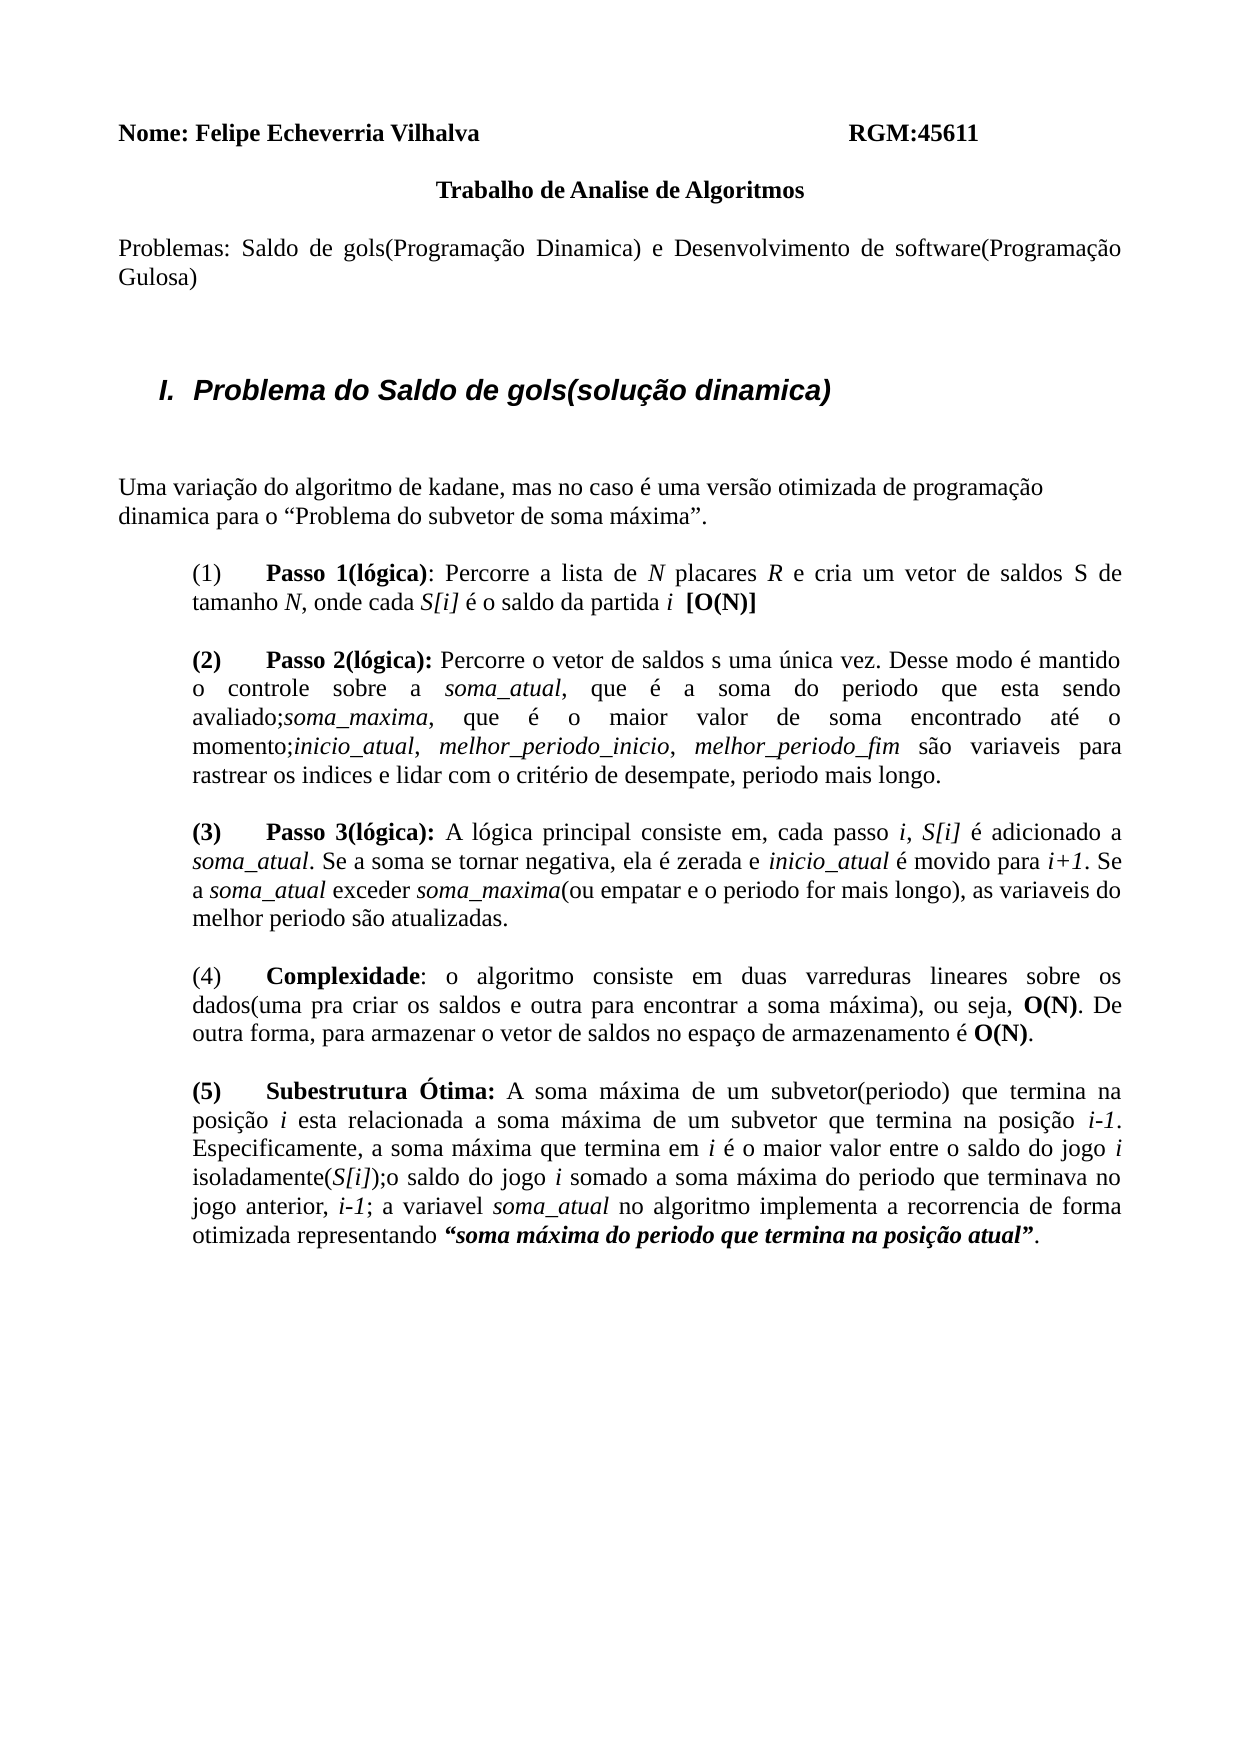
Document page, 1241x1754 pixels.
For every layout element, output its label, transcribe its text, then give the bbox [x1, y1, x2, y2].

list Passo 1(lógica): Percorre a lista de N placares R e cria um vetor de saldos S de tamanho N, onde cada S[i] é o saldo da partida i [O(N)] [192, 558, 1122, 616]
text Trabalho de Analise de Algoritmos [118, 176, 1122, 204]
list Subestrutura Ótima: A soma máxima de um subvetor(periodo) que termina na posição i esta relacionada a soma máxima de um subvetor que termina na posição i-1. Especificamente, a soma máxima que termina em i é o maior valor entre o saldo do jogo i isoladamente(S[i]);o saldo do jogo i somado a soma máxima do periodo que terminava no jogo anterior, i-1; a variavel soma_atual no algoritmo implementa a recorrencia de forma otimizada representando “soma máxima do periodo que termina na posição atual”. [192, 1076, 1122, 1248]
list Passo 2(lógica): Percorre o vetor de saldos s uma única vez. Desse modo é mantido o controle sobre a soma_atual, que é a soma do periodo que esta sendo avaliado;soma_maxima, que é o maior valor de soma encontrado até o momento;inicio_atual, melhor_periodo_inicio, melhor_periodo_fim são variaveis para rastrear os indices e lidar com o critério de desempate, periodo mais longo. [192, 645, 1122, 788]
text Nome: Felipe Echeverria Vilhalva RGM:45611 [118, 118, 1122, 147]
text Problemas: Saldo de gols(Programação Dinamica) e Desenvolvimento de software(Programação Gulosa) [118, 233, 1122, 291]
subtitle Problema do Saldo de gols(solução dinamica) [175, 373, 1122, 407]
text Uma variação do algoritmo de kadane, mas no caso é uma versão otimizada de programação dinamica para o “Problema do subvetor de soma máxima”. [118, 472, 1122, 530]
list Complexidade: o algoritmo consiste em duas varreduras lineares sobre os dados(uma pra criar os saldos e outra para encontrar a soma máxima), ou seja, O(N). De outra forma, para armazenar o vetor de saldos no espaço de armazenamento é O(N). [192, 961, 1122, 1047]
list Passo 3(lógica): A lógica principal consiste em, cada passo i, S[i] é adicionado a soma_atual. Se a soma se tornar negativa, ela é zerada e inicio_atual é movido para i+1. Se a soma_atual exceder soma_maxima(ou empatar e o periodo for mais longo), as variaveis do melhor periodo são atualizadas. [192, 817, 1122, 932]
